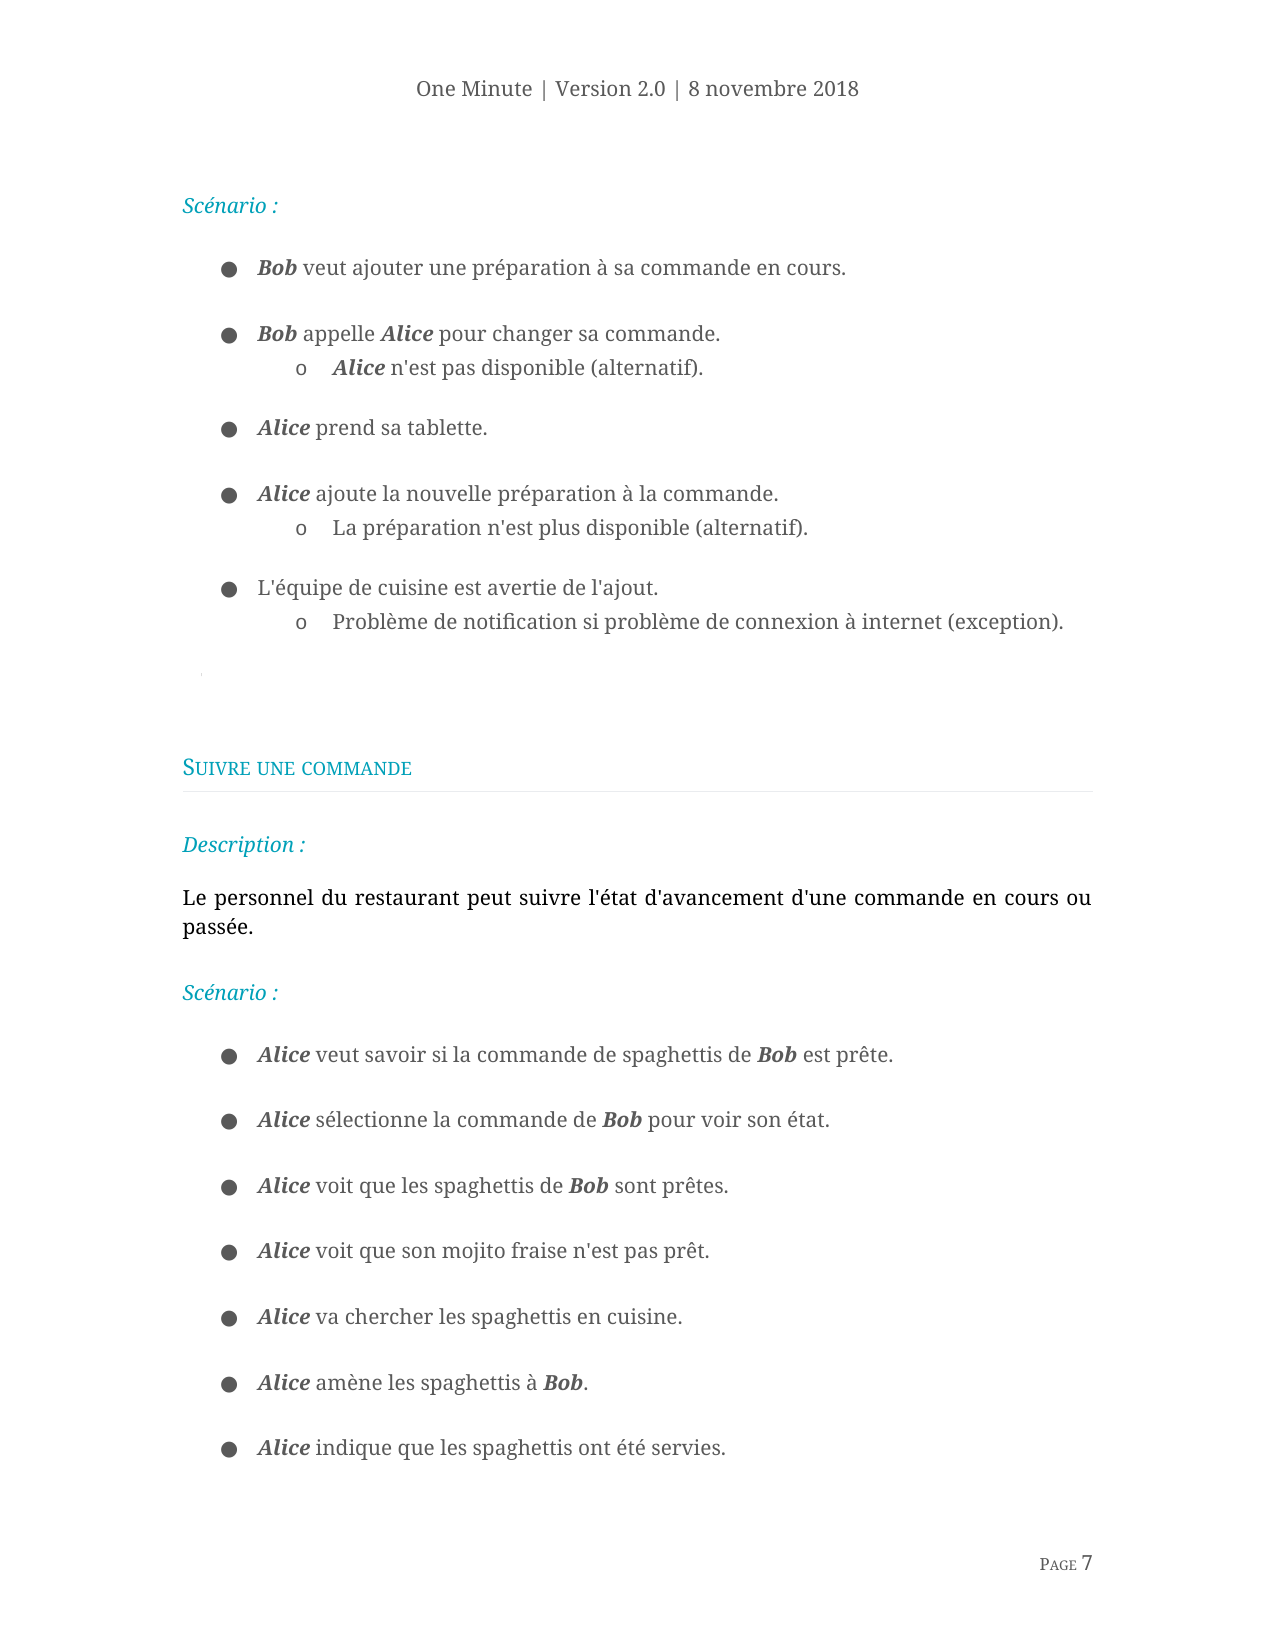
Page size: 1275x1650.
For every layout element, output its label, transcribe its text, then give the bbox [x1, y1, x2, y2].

list Alice veut savoir si la commande de spaghettis de Bob est prête. [220, 1031, 1093, 1074]
list Alice voit que son mojito fraise n'est pas prêt. [220, 1228, 1093, 1271]
list Problème de notification si problème de connexion à internet (exception). [295, 607, 1093, 636]
text Le personnel du restaurant peut suivre l'état d'avancement d'une commande en cours ou passée. [182, 883, 1093, 940]
list Alice va chercher les spaghettis en cuisine. [220, 1294, 1093, 1336]
list Alice n'est pas disponible (alternatif). [295, 353, 1093, 382]
subtitle Scénario : [182, 978, 1093, 1006]
subtitle Description : [182, 830, 1093, 858]
list Alice amène les spaghettis à Bob. [220, 1359, 1093, 1402]
subtitle Scénario : [182, 191, 1093, 220]
subtitle Suivre une commande [182, 751, 1093, 792]
list Alice ajoute la nouvelle préparation à la commande. [220, 470, 1093, 513]
list Bob veut ajouter une préparation à sa commande en cours. [220, 245, 1093, 287]
list L'équipe de cuisine est avertie de l'ajout. [220, 564, 1093, 607]
list Alice sélectionne la commande de Bob pour voir son état. [220, 1097, 1093, 1139]
list Alice prend sa tablette. [220, 404, 1093, 447]
list Alice voit que les spaghettis de Bob sont prêtes. [220, 1162, 1093, 1205]
list La préparation n'est plus disponible (alternatif). [295, 513, 1093, 541]
list Bob appelle Alice pour changer sa commande. [220, 310, 1093, 353]
list Alice indique que les spaghettis ont été servies. [220, 1425, 1093, 1468]
